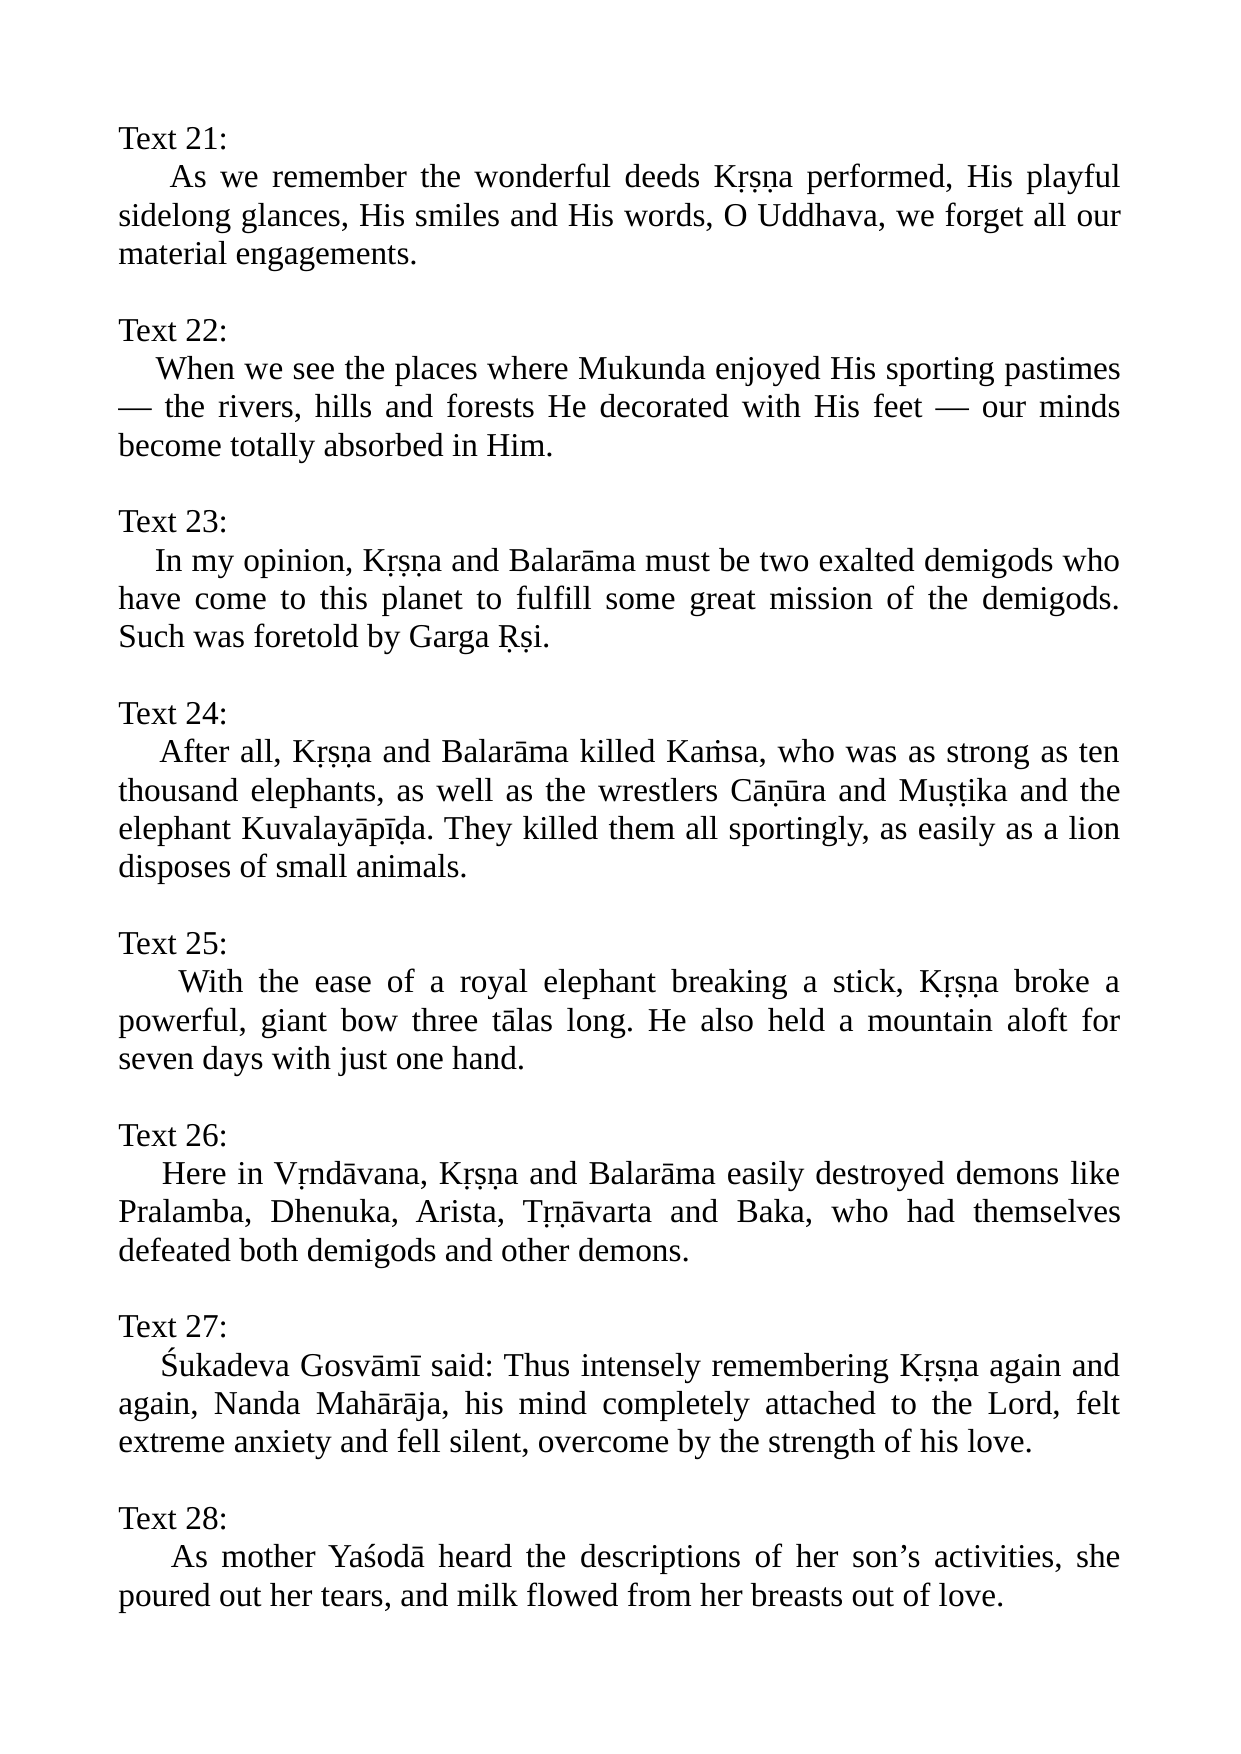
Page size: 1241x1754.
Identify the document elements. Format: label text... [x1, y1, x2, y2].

text With the ease of a royal elephant breaking a stick, Kṛṣṇa broke a powerful, giant bow three tālas long. He also held a mountain aloft for seven days with just one hand. [118, 961, 1122, 1076]
text Text 27: [118, 1306, 1122, 1345]
text Text 22: [118, 310, 1122, 348]
text When we see the places where Mukunda enjoyed His sporting pastimes — the rivers, hills and forests He decorated with His feet — our minds become totally absorbed in Him. [118, 348, 1122, 463]
text Text 23: [118, 501, 1122, 540]
text Text 25: [118, 923, 1122, 961]
text After all, Kṛṣṇa and Balarāma killed Kaṁsa, who was as strong as ten thousand elephants, as well as the wrestlers Cāṇūra and Muṣṭika and the elephant Kuvalayāpīḍa. They killed them all sportingly, as easily as a lion disposes of small animals. [118, 731, 1122, 885]
text Text 26: [118, 1115, 1122, 1153]
text Here in Vṛndāvana, Kṛṣṇa and Balarāma easily destroyed demons like Pralamba, Dhenuka, Arista, Tṛṇāvarta and Baka, who had themselves defeated both demigods and other demons. [118, 1153, 1122, 1268]
text As we remember the wonderful deeds Kṛṣṇa performed, His playful sidelong glances, His smiles and His words, O Uddhava, we forget all our material engagements. [118, 156, 1122, 271]
text In my opinion, Kṛṣṇa and Balarāma must be two exalted demigods who have come to this planet to fulfill some great mission of the demigods. Such was foretold by Garga Ṛṣi. [118, 540, 1122, 655]
text As mother Yaśodā heard the descriptions of her son’s activities, she poured out her tears, and milk flowed from her breasts out of love. [118, 1536, 1122, 1613]
text Text 24: [118, 693, 1122, 731]
text Śukadeva Gosvāmī said: Thus intensely remembering Kṛṣṇa again and again, Nanda Mahārāja, his mind completely attached to the Lord, felt extreme anxiety and fell silent, overcome by the strength of his love. [118, 1345, 1122, 1460]
text Text 21: [118, 118, 1122, 156]
text Text 28: [118, 1498, 1122, 1536]
